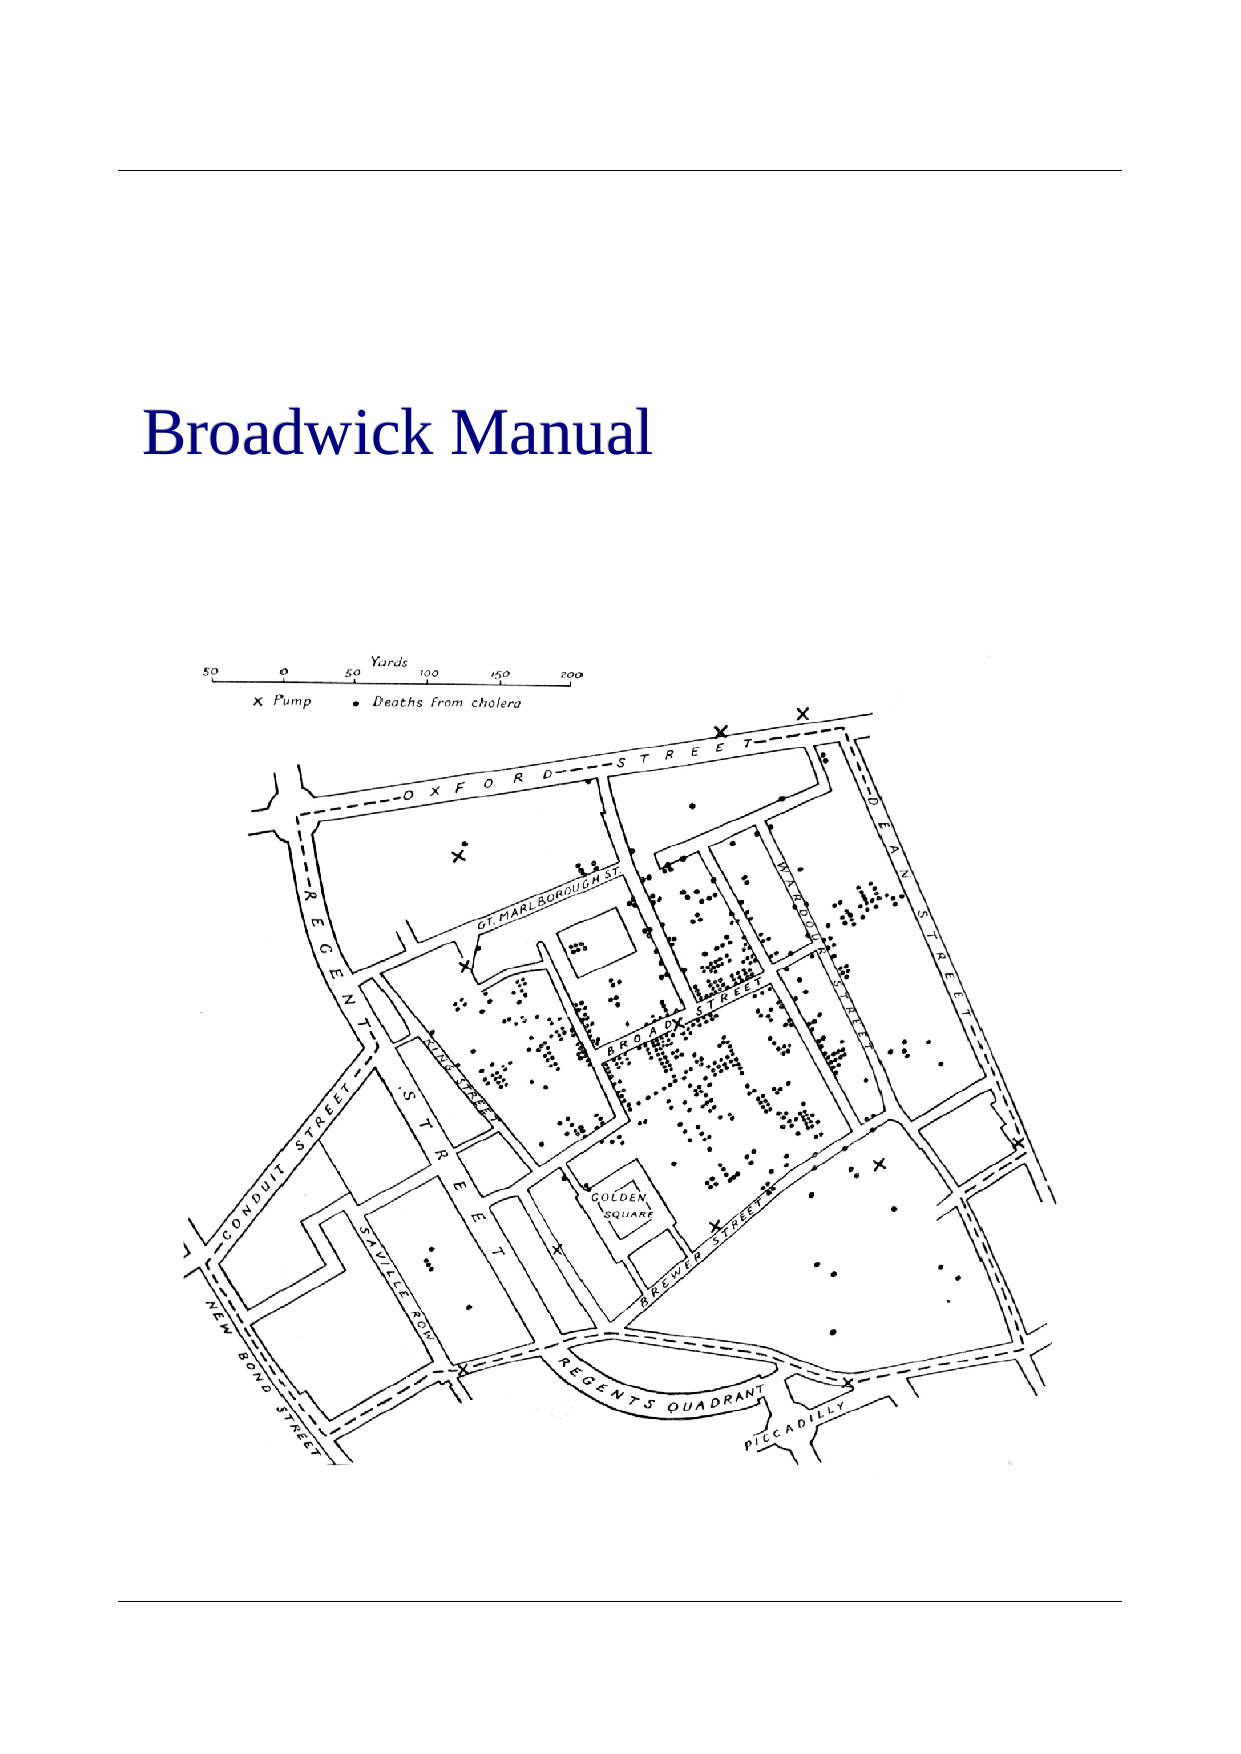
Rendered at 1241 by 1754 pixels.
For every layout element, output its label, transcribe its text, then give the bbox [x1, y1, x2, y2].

title Broadwick Manual [118, 395, 1122, 469]
picture [183, 649, 1081, 1484]
